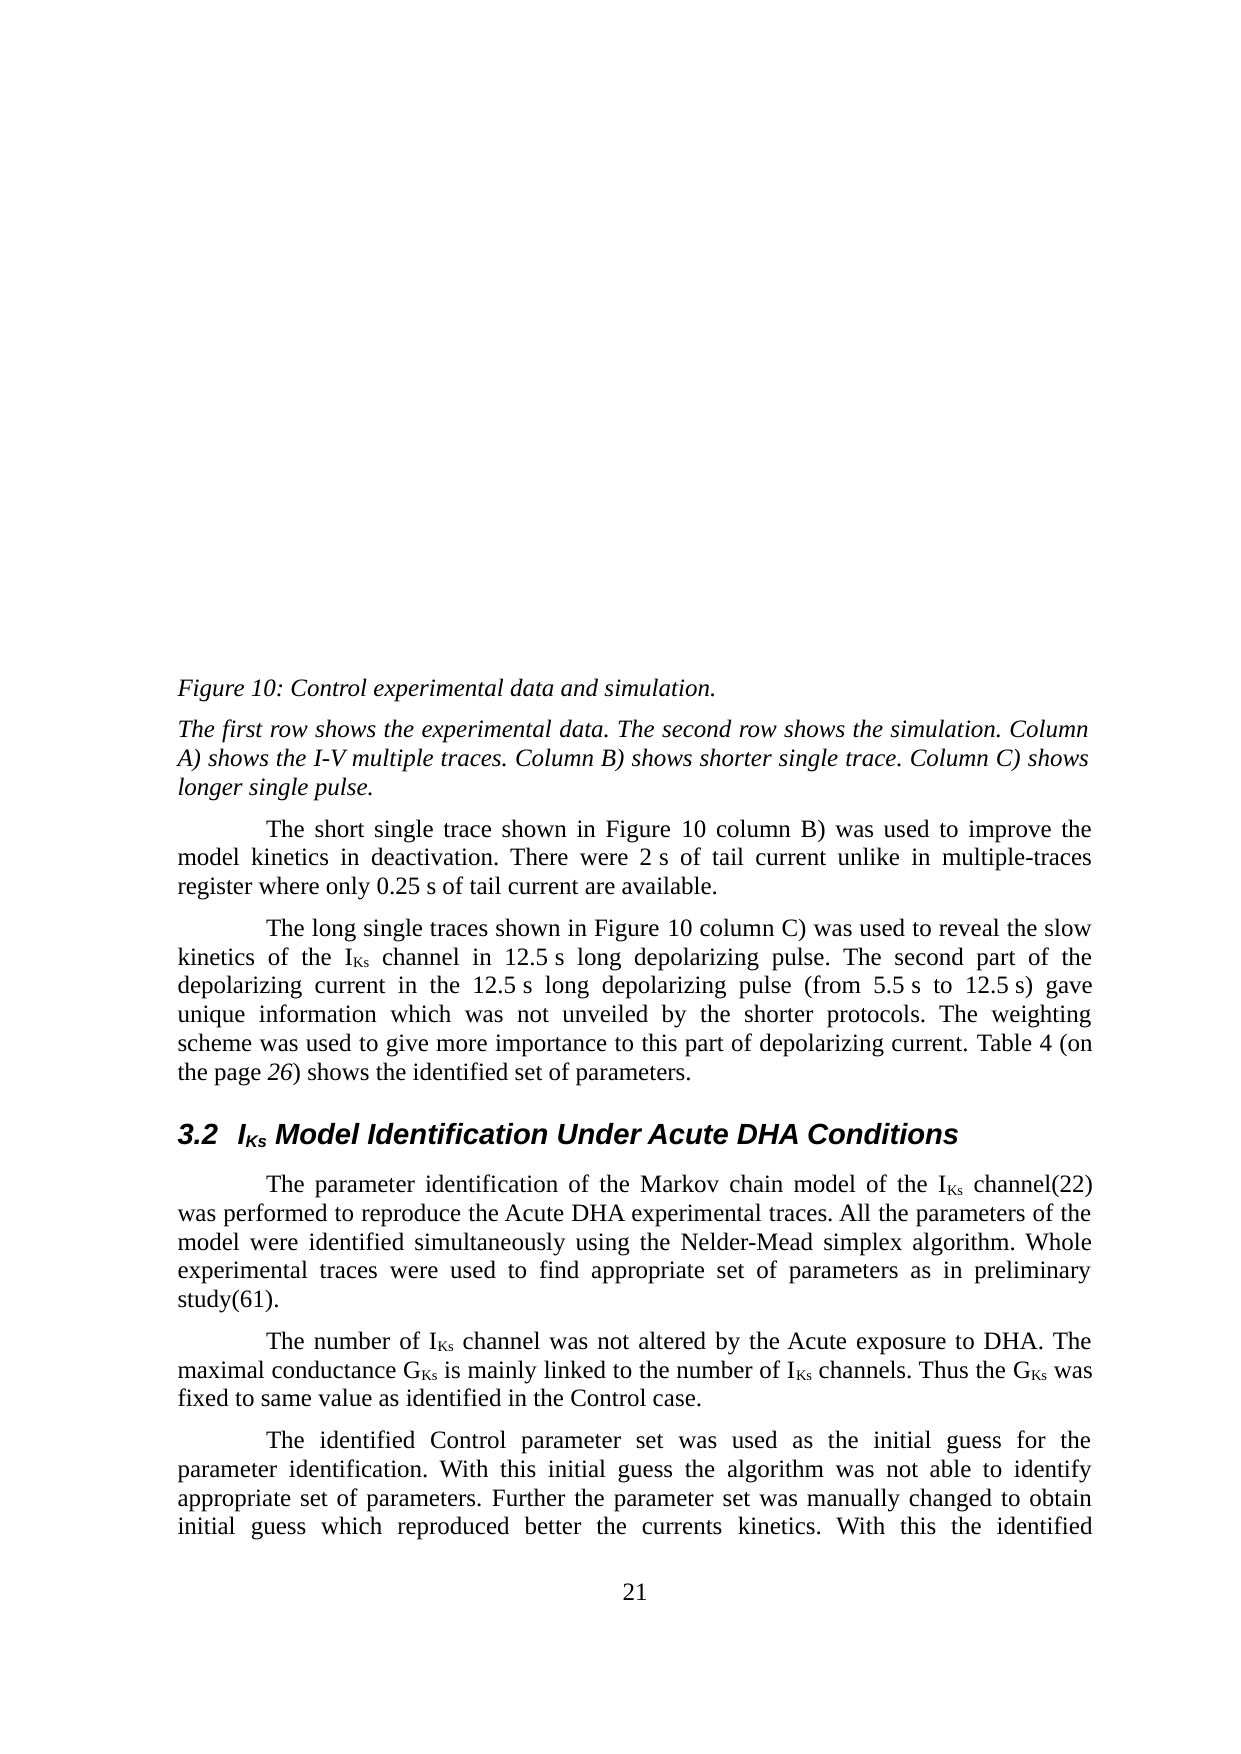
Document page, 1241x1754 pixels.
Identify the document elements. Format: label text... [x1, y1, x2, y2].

text The number of IKs channel was not altered by the Acute exposure to DHA. The maximal conductance GKs is mainly linked to the number of IKs channels. Thus the GKs was fixed to same value as identified in the Control case. [177, 1326, 1093, 1412]
text The long single traces shown in Figure 10 column C) was used to reveal the slow kinetics of the IKs channel in 12.5 s long depolarizing pulse. The second part of the depolarizing current in the 12.5 s long depolarizing pulse (from 5.5 s to 12.5 s) gave unique information which was not unveiled by the shorter protocols. The weighting scheme was used to give more importance to this part of depolarizing current. Table 4 (on the page 26) shows the identified set of parameters. [177, 913, 1093, 1085]
text The parameter identification of the Markov chain model of the IKs channel(22) was performed to reproduce the Acute DHA experimental traces. All the parameters of the model were identified simultaneously using the Nelder-Mead simplex algorithm. Whole experimental traces were used to find appropriate set of parameters as in preliminary study(61). [177, 1169, 1093, 1313]
subtitle IKs Model Identification Under Acute DHA Conditions [177, 1117, 1093, 1150]
text The identified Control parameter set was used as the initial guess for the parameter identification. With this initial guess the algorithm was not able to identify appropriate set of parameters. Further the parameter set was manually changed to obtain initial guess which reproduced better the currents kinetics. With this the identified [177, 1425, 1093, 1540]
text The short single trace shown in Figure 10 column B) was used to improve the model kinetics in deactivation. There were 2 s of tail current unlike in multiple-traces register where only 0.25 s of tail current are available. [177, 814, 1093, 900]
text The first row shows the experimental data. The second row shows the simulation. Column A) shows the I-V multiple traces. Column B) shows shorter single trace. Column C) shows longer single pulse. [177, 714, 1093, 801]
text Figure 10: Control experimental data and simulation. [177, 190, 1093, 702]
